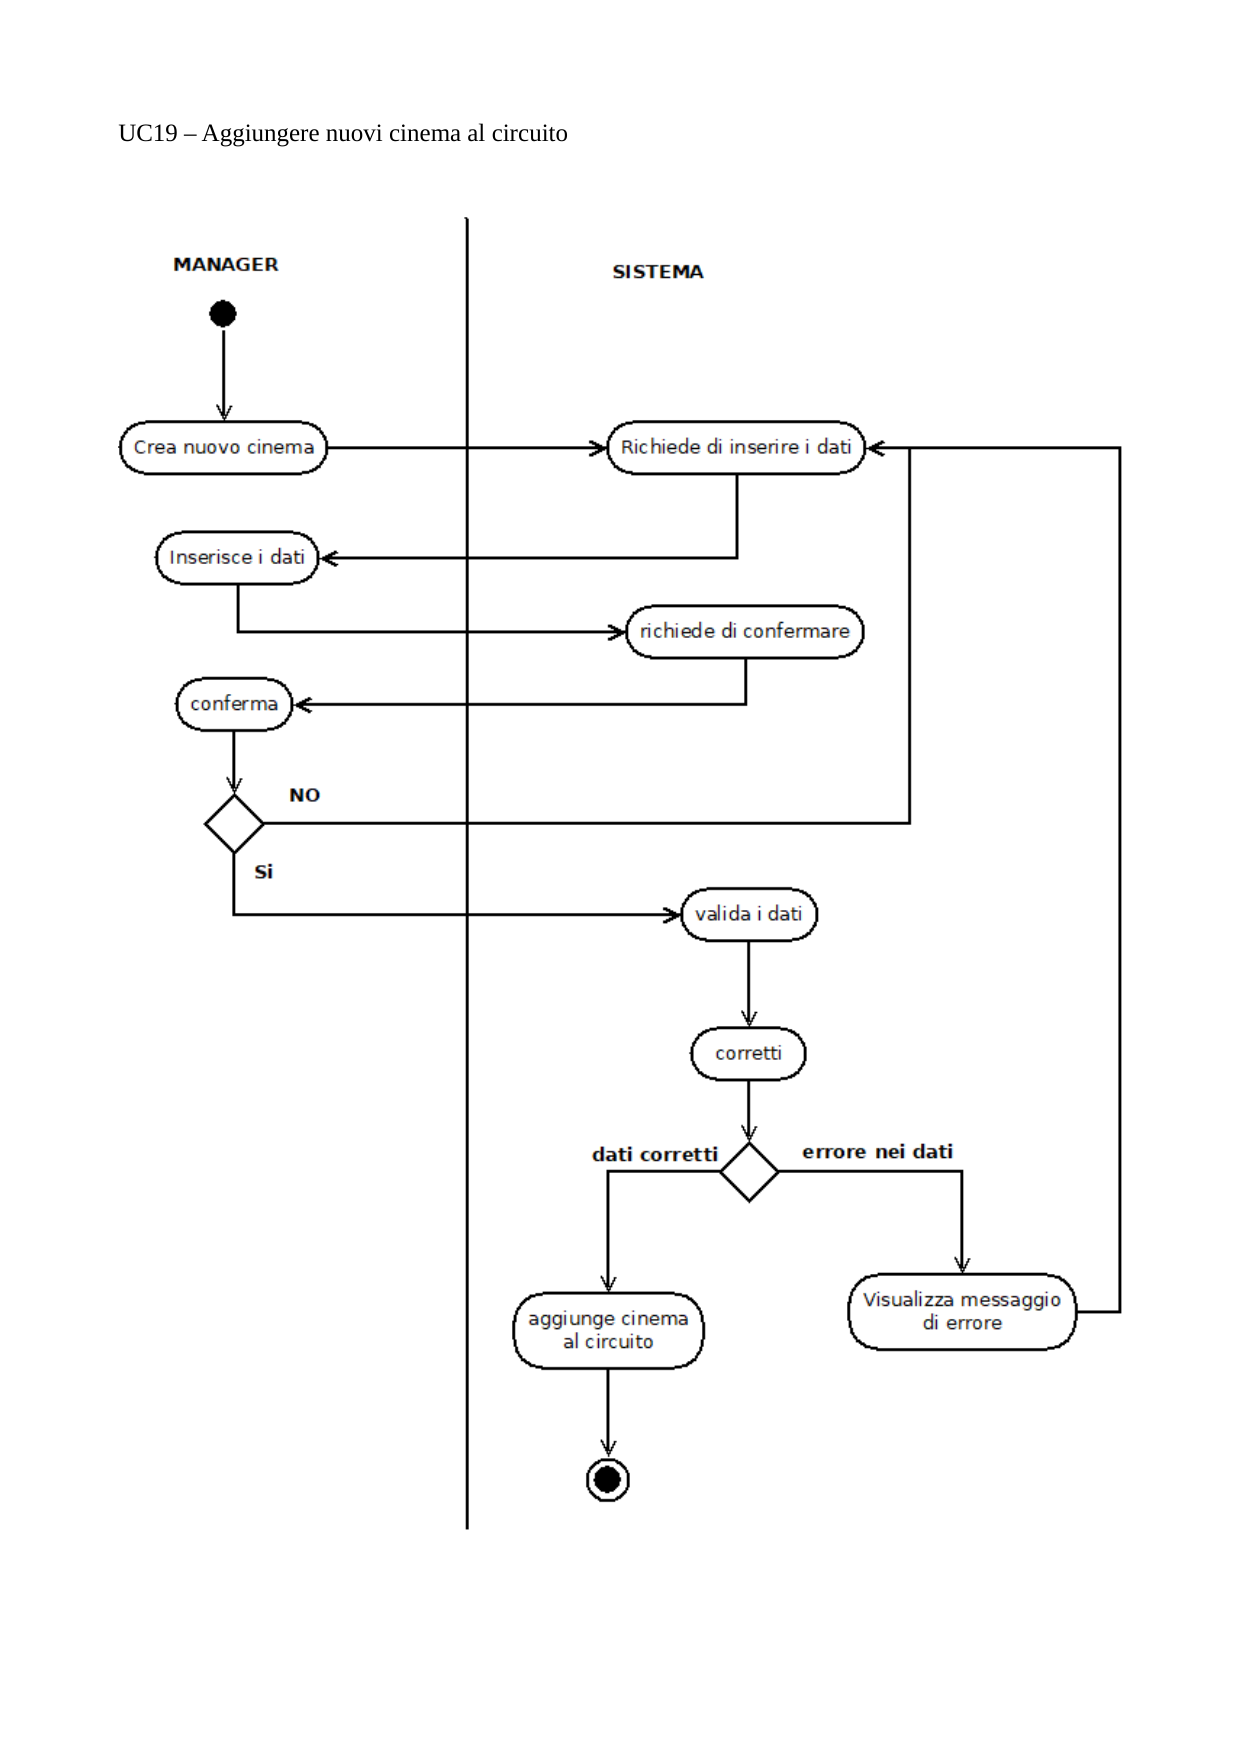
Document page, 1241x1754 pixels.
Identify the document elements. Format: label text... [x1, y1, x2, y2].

picture [118, 216, 1123, 1534]
text UC19 – Aggiungere nuovi cinema al circuito [118, 118, 1122, 147]
